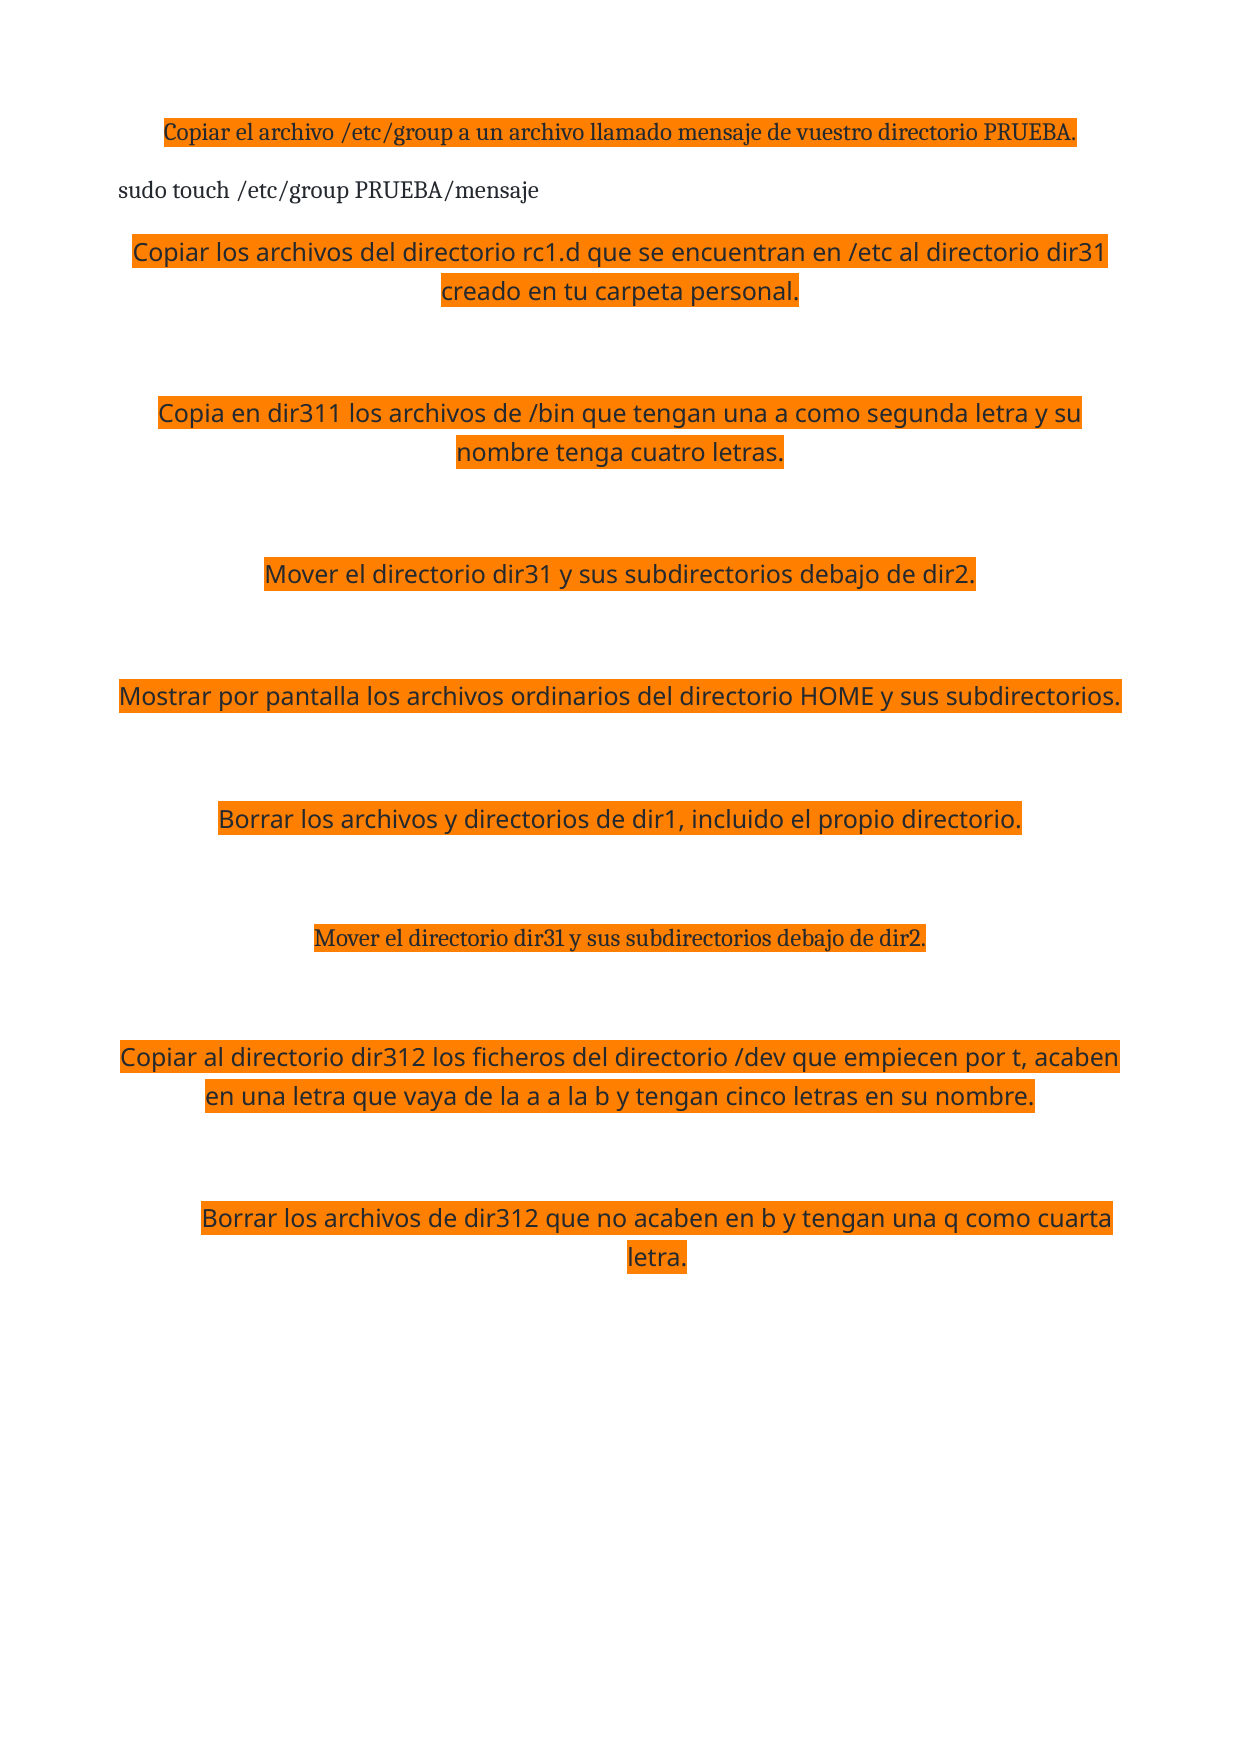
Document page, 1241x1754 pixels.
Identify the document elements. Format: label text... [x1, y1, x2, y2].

text Mostrar por pantalla los archivos ordinarios del directorio HOME y sus subdirectorios. [118, 679, 1122, 713]
list Borrar los archivos de dir312 que no acaben en b y tengan una q como cuarta letra. [118, 1201, 1122, 1274]
text Copia en dir311 los archivos de /bin que tengan una a como segunda letra y su nombre tenga cuatro letras. [118, 396, 1122, 469]
text Copiar los archivos del directorio rc1.d que se encuentran en /etc al directorio dir31 creado en tu carpeta personal. [118, 234, 1122, 307]
text Mover el directorio dir31 y sus subdirectorios debajo de dir2. [118, 557, 1122, 591]
text sudo touch /etc/group PRUEBA/mensaje [118, 176, 1122, 205]
text Copiar el archivo /etc/group a un archivo llamado mensaje de vuestro directorio PRUEBA. [118, 118, 1122, 147]
text Copiar al directorio dir312 los ficheros del directorio /dev que empiecen por t, acaben en una letra que vaya de la a a la b y tengan cinco letras en su nombre. [118, 1039, 1122, 1113]
text Mover el directorio dir31 y sus subdirectorios debajo de dir2. [118, 923, 1122, 952]
text Borrar los archivos y directorios de dir1, incluido el propio directorio. [118, 801, 1122, 835]
